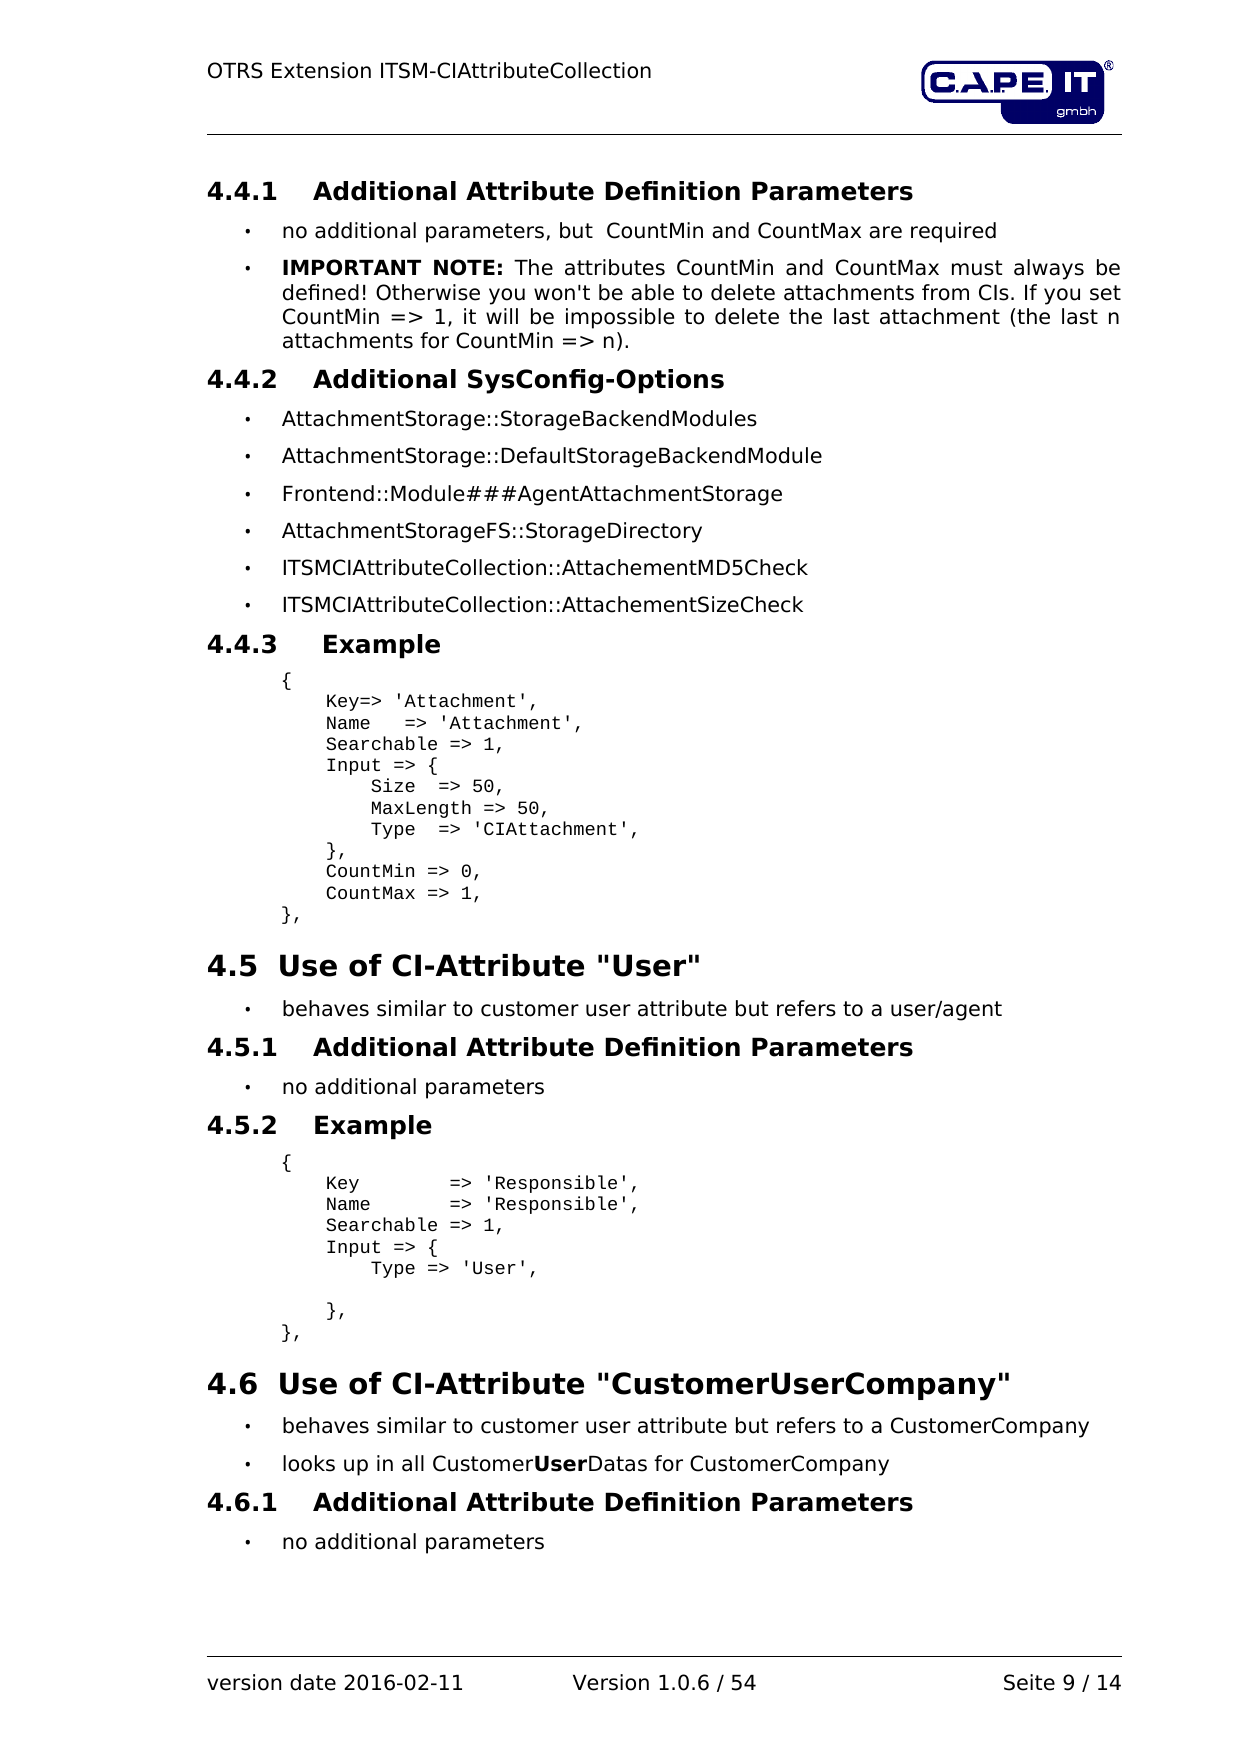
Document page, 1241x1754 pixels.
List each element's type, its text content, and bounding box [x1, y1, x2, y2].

text }, [281, 1322, 1122, 1344]
text Type => 'User', [281, 1259, 1122, 1280]
list IMPORTANT NOTE: The attributes CountMin and CountMax must always be defined! Otherwise you won't be able to delete attachments from CIs. If you set CountMin => 1, it will be impossible to delete the last attachment (the last n attachments for CountMin => n). [244, 255, 1122, 354]
subtitle Additional SysConfig-Options [207, 365, 1122, 394]
subtitle Example [207, 630, 1122, 659]
text Input => { [281, 756, 1122, 777]
list ITSMCIAttributeCollection::AttachementSizeCheck [244, 593, 1122, 618]
text { [281, 671, 1122, 692]
picture [921, 60, 1114, 124]
list no additional parameters [244, 1074, 1122, 1100]
subtitle Example [207, 1112, 1122, 1141]
text Name => 'Responsible', [281, 1195, 1122, 1216]
text }, [281, 905, 1122, 926]
list no additional parameters [244, 1529, 1122, 1555]
subtitle Use of CI-Attribute "User" [207, 950, 1122, 984]
subtitle Additional Attribute Definition Parameters [207, 1488, 1122, 1517]
subtitle Additional Attribute Definition Parameters [207, 177, 1122, 206]
list AttachmentStorage::DefaultStorageBackendModule [244, 444, 1122, 469]
text Type => 'CIAttachment', [281, 820, 1122, 841]
text CountMax => 1, [281, 883, 1122, 905]
list AttachmentStorageFS::StorageDirectory [244, 518, 1122, 544]
text Key=> 'Attachment', [281, 692, 1122, 713]
text MaxLength => 50, [281, 798, 1122, 820]
list behaves similar to customer user attribute but refers to a user/agent [244, 996, 1122, 1022]
text Key => 'Responsible', [281, 1174, 1122, 1195]
text }, [281, 1301, 1122, 1322]
list ITSMCIAttributeCollection::AttachementMD5Check [244, 556, 1122, 581]
list no additional parameters, but CountMin and CountMax are required [244, 218, 1122, 243]
subtitle Additional Attribute Definition Parameters [207, 1033, 1122, 1062]
text { [281, 1152, 1122, 1174]
list AttachmentStorage::StorageBackendModules [244, 406, 1122, 432]
text Input => { [281, 1237, 1122, 1259]
text Size => 50, [281, 777, 1122, 798]
text Name => 'Attachment', [281, 713, 1122, 735]
text Searchable => 1, [281, 1216, 1122, 1237]
subtitle Use of CI-Attribute "CustomerUserCompany" [207, 1367, 1122, 1401]
list Frontend::Module###AgentAttachmentStorage [244, 481, 1122, 506]
text Searchable => 1, [281, 735, 1122, 756]
text }, [281, 841, 1122, 862]
list looks up in all CustomerUserDatas for CustomerCompany [244, 1451, 1122, 1477]
list behaves similar to customer user attribute but refers to a CustomerCompany [244, 1414, 1122, 1439]
text CountMin => 0, [281, 862, 1122, 883]
